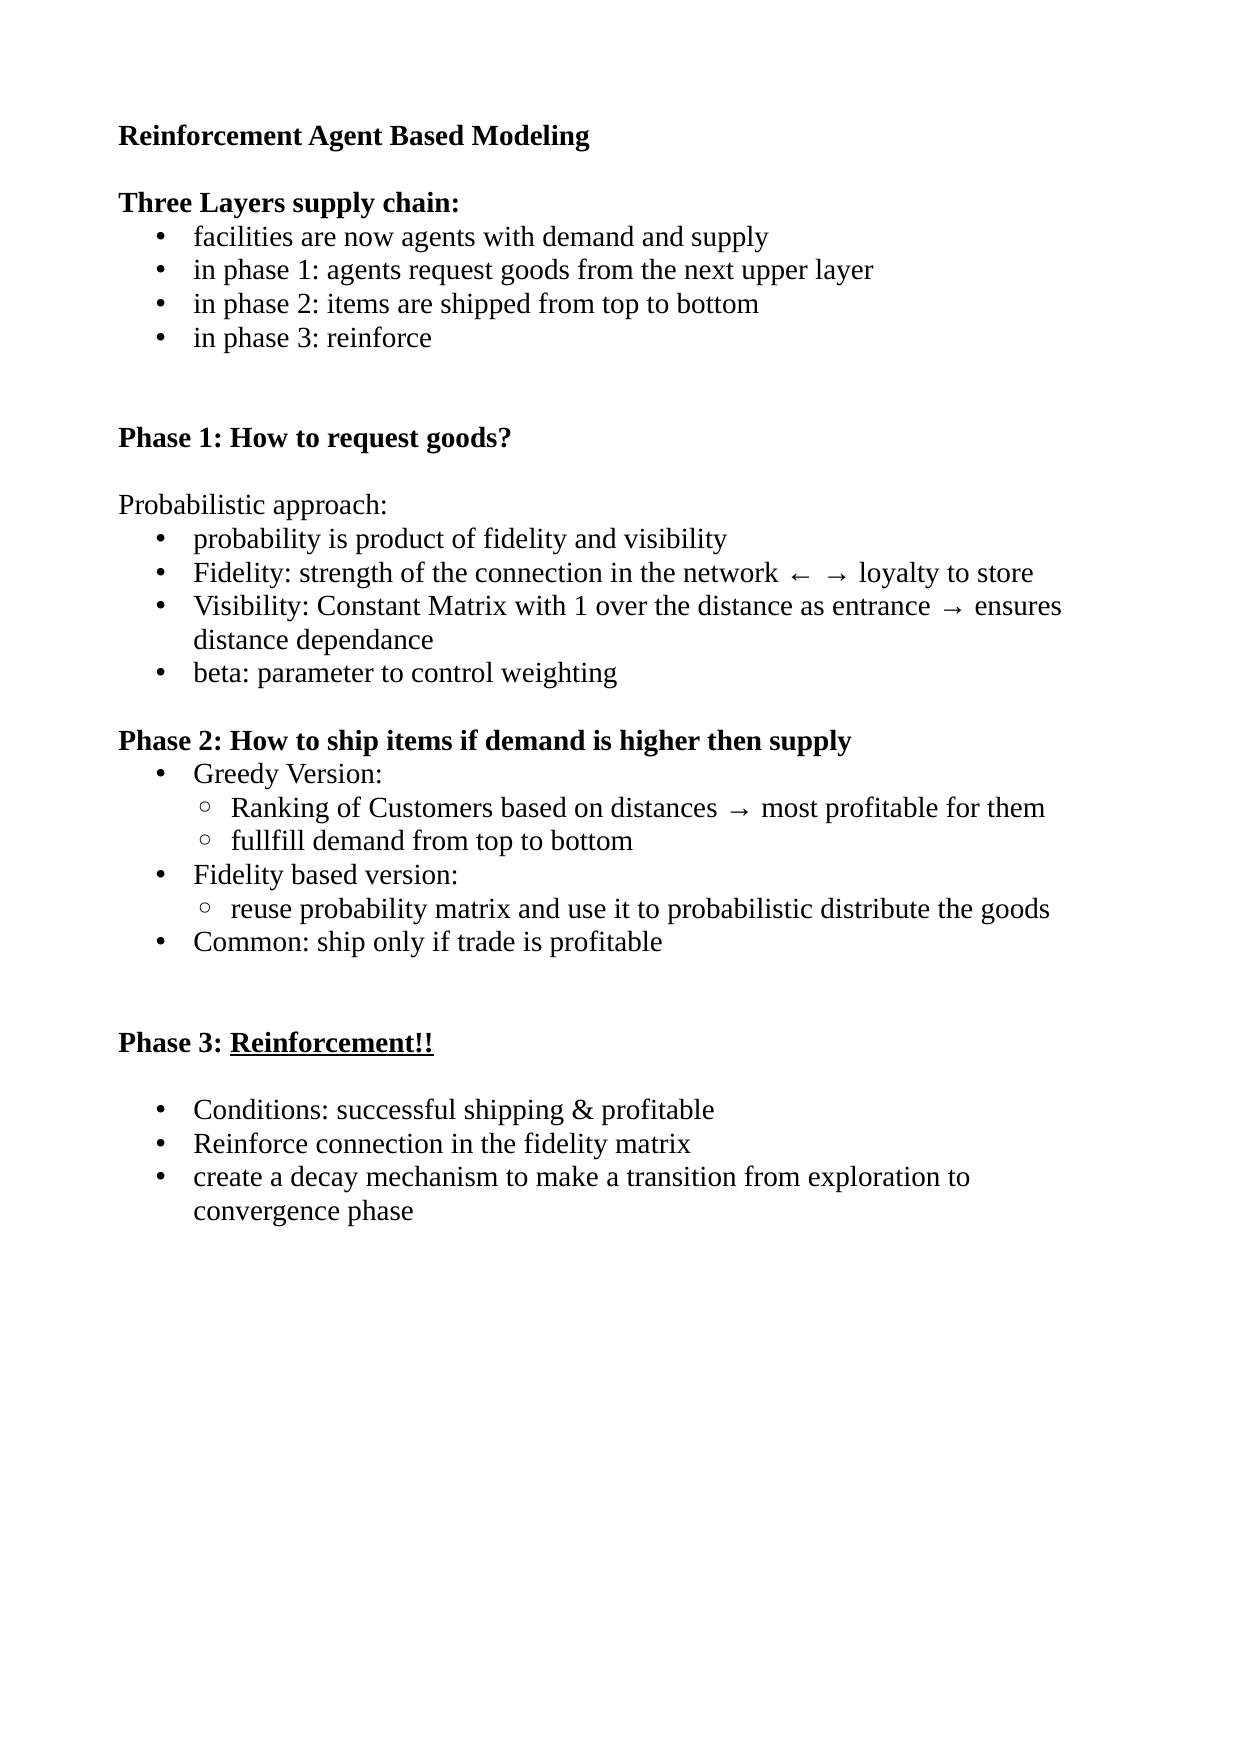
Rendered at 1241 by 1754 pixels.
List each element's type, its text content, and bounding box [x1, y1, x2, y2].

list Fidelity: strength of the connection in the network ← → loyalty to store [156, 555, 1122, 588]
list create a decay mechanism to make a transition from exploration to convergence phase [156, 1159, 1122, 1227]
list fullfill demand from top to bottom [193, 823, 1122, 857]
text Phase 2: How to ship items if demand is higher then supply [118, 723, 1122, 756]
list Ranking of Customers based on distances → most profitable for them [193, 790, 1122, 823]
text Reinforcement Agent Based Modeling [118, 118, 1122, 152]
list in phase 3: reinforce [156, 320, 1122, 353]
list Visibility: Constant Matrix with 1 over the distance as entrance → ensures distance dependance [156, 588, 1122, 656]
list beta: parameter to control weighting [156, 656, 1122, 689]
list reuse probability matrix and use it to probabilistic distribute the goods [193, 891, 1122, 924]
list in phase 2: items are shipped from top to bottom [156, 286, 1122, 320]
list Greedy Version: [156, 756, 1122, 790]
text Phase 3: Reinforcement!! [118, 1025, 1122, 1059]
text Phase 1: How to request goods? [118, 420, 1122, 454]
list Reinforce connection in the fidelity matrix [156, 1126, 1122, 1159]
list Fidelity based version: [156, 857, 1122, 891]
list Common: ship only if trade is profitable [156, 924, 1122, 958]
text Probabilistic approach: [118, 487, 1122, 521]
list in phase 1: agents request goods from the next upper layer [156, 252, 1122, 286]
list facilities are now agents with demand and supply [156, 219, 1122, 252]
text Three Layers supply chain: [118, 185, 1122, 219]
list Conditions: successful shipping & profitable [156, 1092, 1122, 1126]
list probability is product of fidelity and visibility [156, 521, 1122, 555]
